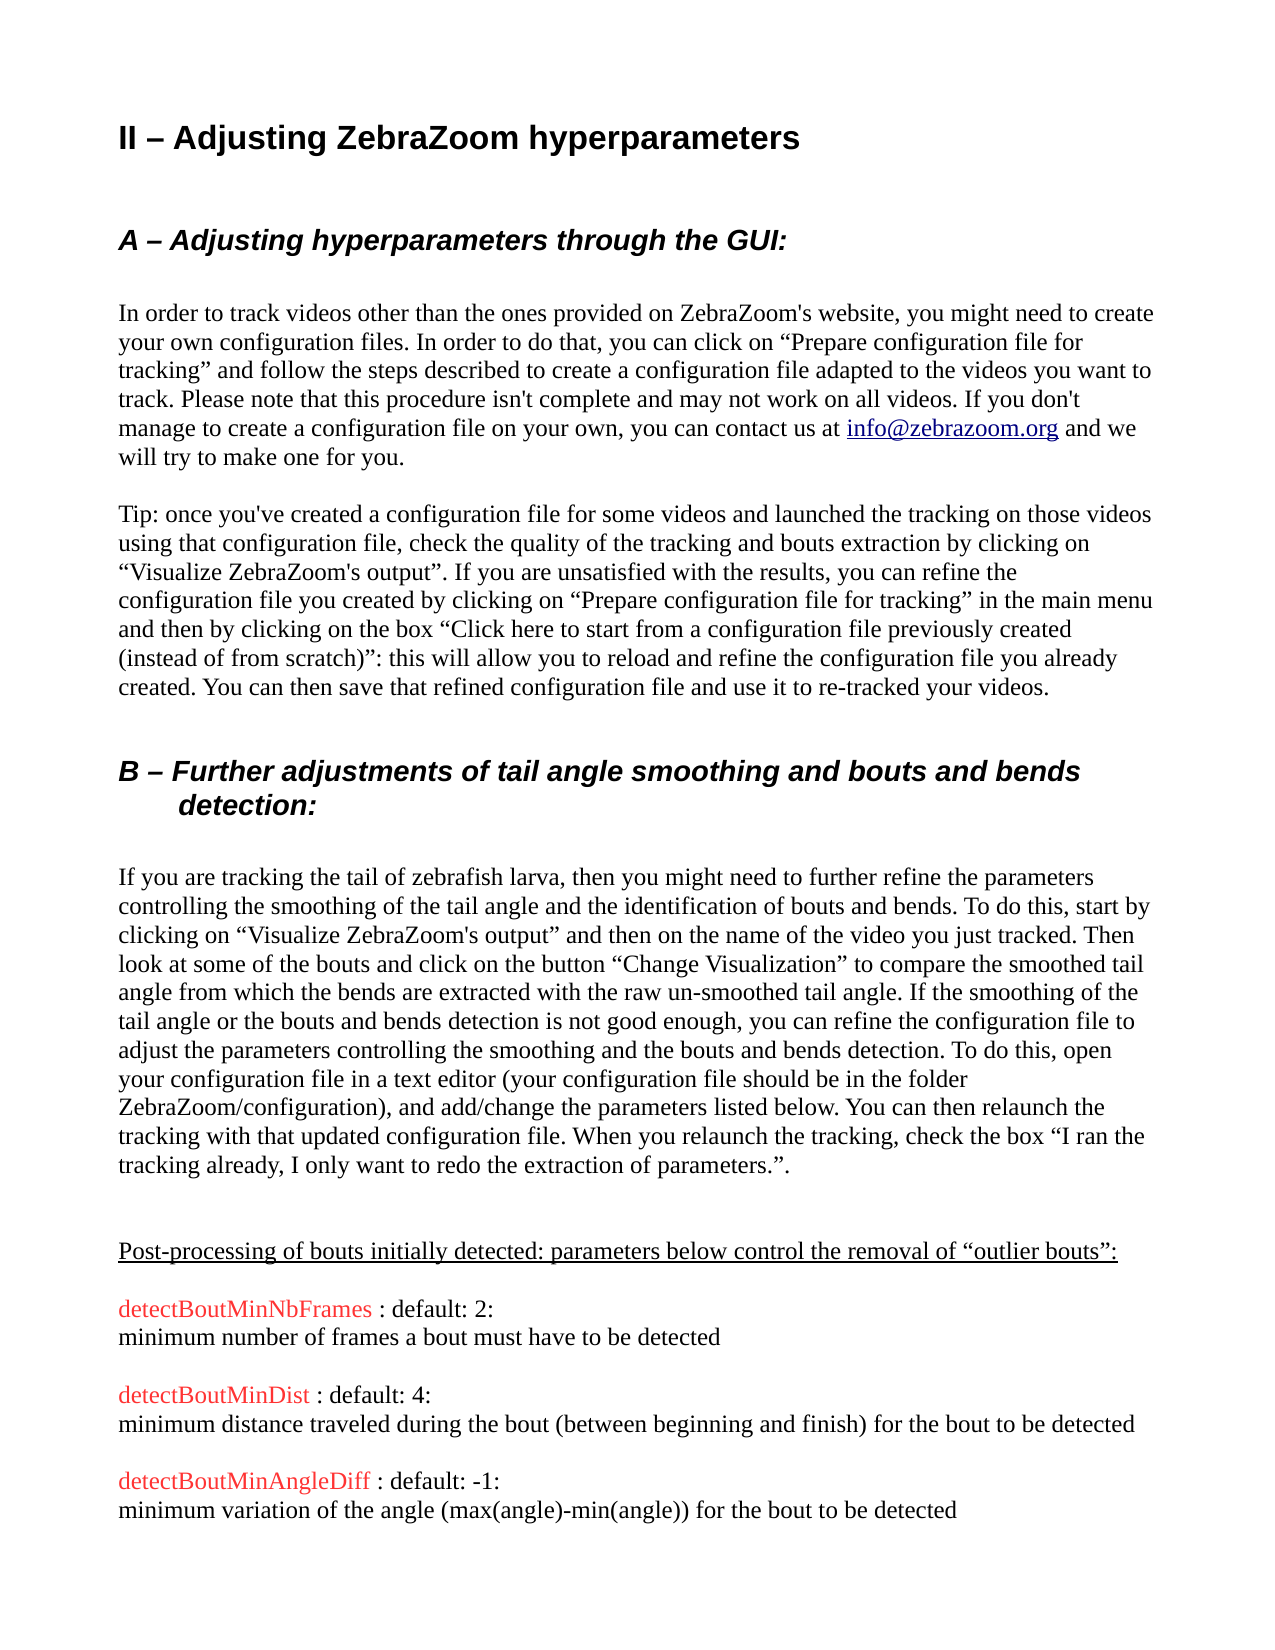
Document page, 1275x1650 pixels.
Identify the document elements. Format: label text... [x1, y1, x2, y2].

text If you are tracking the tail of zebrafish larva, then you might need to further refine the parameters controlling the smoothing of the tail angle and the identification of bouts and bends. To do this, start by clicking on “Visualize ZebraZoom's output” and then on the name of the video you just tracked. Then look at some of the bouts and click on the button “Change Visualization” to compare the smoothed tail angle from which the bends are extracted with the raw un-smoothed tail angle. If the smoothing of the tail angle or the bouts and bends detection is not good enough, you can refine the configuration file to adjust the parameters controlling the smoothing and the bouts and bends detection. To do this, open your configuration file in a text editor (your configuration file should be in the folder ZebraZoom/configuration), and add/change the parameters listed below. You can then relaunch the tracking with that updated configuration file. When you relaunch the tracking, check the box “I ran the tracking already, I only want to redo the extraction of parameters.”. [118, 862, 1157, 1179]
text minimum number of frames a bout must have to be detected [118, 1322, 1157, 1351]
text Post-processing of bouts initially detected: parameters below control the removal of “outlier bouts”: [118, 1236, 1157, 1265]
text minimum variation of the angle (max(angle)-min(angle)) for the bout to be detected [118, 1495, 1157, 1524]
subtitle A – Adjusting hyperparameters through the GUI: [118, 223, 1157, 257]
text detectBoutMinAngleDiff : default: -1: [118, 1466, 1157, 1495]
subtitle II – Adjusting ZebraZoom hyperparameters [118, 118, 1157, 157]
subtitle B – Further adjustments of tail angle smoothing and bouts and bends detection: [118, 754, 1157, 821]
text detectBoutMinNbFrames : default: 2: [118, 1294, 1157, 1322]
text Tip: once you've created a configuration file for some videos and launched the tracking on those videos using that configuration file, check the quality of the tracking and bouts extraction by clicking on “Visualize ZebraZoom's output”. If you are unsatisfied with the results, you can refine the configuration file you created by clicking on “Prepare configuration file for tracking” in the main menu and then by clicking on the box “Click here to start from a configuration file previously created (instead of from scratch)”: this will allow you to reload and refine the configuration file you already created. You can then save that refined configuration file and use it to re-tracked your videos. [118, 499, 1157, 700]
text In order to track videos other than the ones provided on ZebraZoom's website, you might need to create your own configuration files. In order to do that, you can click on “Prepare configuration file for tracking” and follow the steps described to create a configuration file adapted to the videos you want to track. Please note that this procedure isn't complete and may not work on all videos. If you don't manage to create a configuration file on your own, you can contact us at info@zebrazoom.org and we will try to make one for you. [118, 298, 1157, 470]
text detectBoutMinDist : default: 4: [118, 1380, 1157, 1409]
text minimum distance traveled during the bout (between beginning and finish) for the bout to be detected [118, 1409, 1157, 1437]
